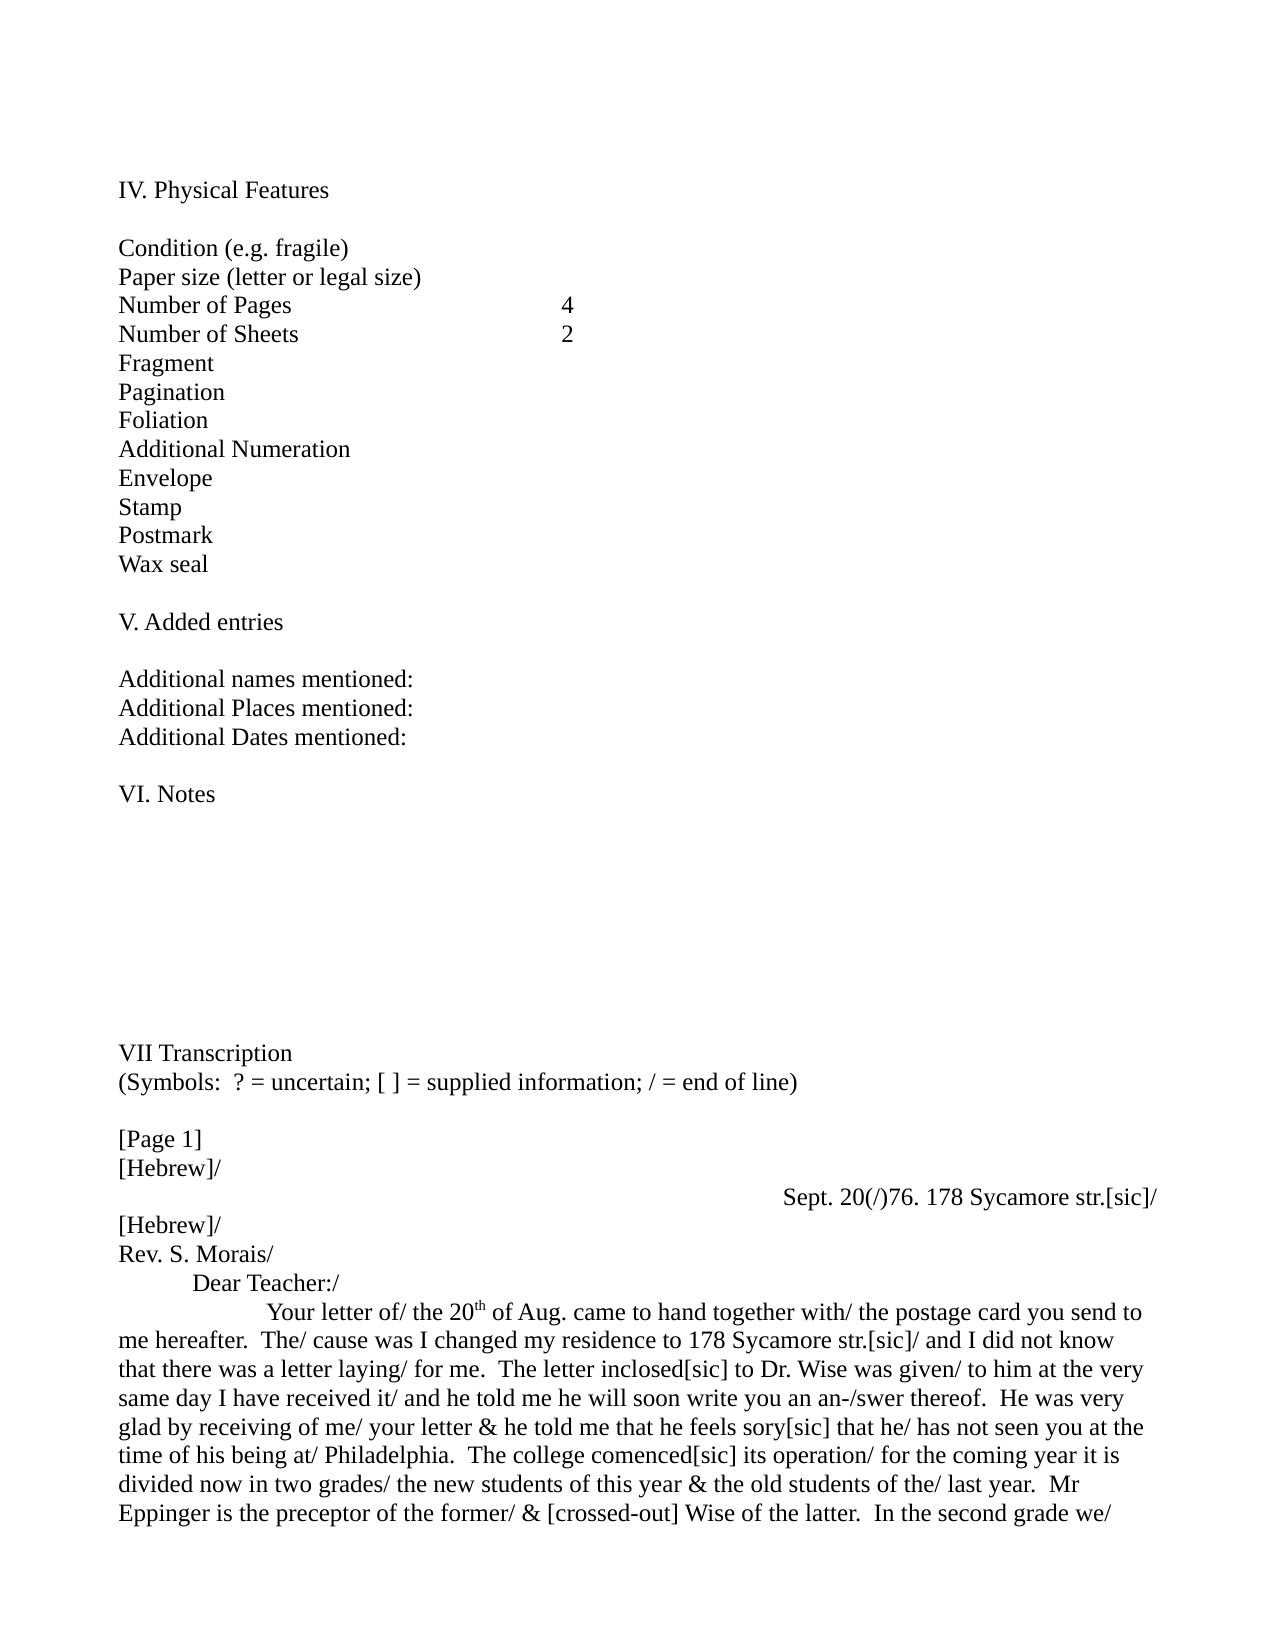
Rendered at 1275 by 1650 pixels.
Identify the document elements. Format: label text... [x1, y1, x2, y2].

text Number of Pages 4 [118, 291, 1157, 319]
text [Hebrew]/ [118, 1211, 1157, 1239]
text IV. Physical Features [118, 176, 1157, 204]
text Wax seal [118, 549, 1157, 578]
text Condition (e.g. fragile) [118, 233, 1157, 262]
text Rev. S. Morais/ [118, 1239, 1157, 1268]
text Paper size (letter or legal size) [118, 262, 1157, 291]
text V. Added entries [118, 607, 1157, 636]
text Additional Dates mentioned: [118, 722, 1157, 751]
text VI. Notes [118, 779, 1157, 808]
text Additional names mentioned: [118, 664, 1157, 693]
text Additional Places mentioned: [118, 693, 1157, 722]
text Stamp [118, 492, 1157, 521]
text Dear Teacher:/ [118, 1268, 1157, 1297]
text Number of Sheets 2 [118, 319, 1157, 348]
text (Symbols: ? = uncertain; [ ] = supplied information; / = end of line) [118, 1067, 1157, 1096]
text Envelope [118, 463, 1157, 492]
text [Page 1] [118, 1124, 1157, 1153]
text Your letter of/ the 20th of Aug. came to hand together with/ the postage card you send to me hereafter. The/ cause was I changed my residence to 178 Sycamore str.[sic]/ and I did not know that there was a letter laying/ for me. The letter inclosed[sic] to Dr. Wise was given/ to him at the very same day I have received it/ and he told me he will soon write you an an-/swer thereof. He was very glad by receiving of me/ your letter & he told me that he feels sory[sic] that he/ has not seen you at the time of his being at/ Philadelphia. The college comenced[sic] its operation/ for the coming year it is divided now in two grades/ the new students of this year & the old students of the/ last year. Mr Eppinger is the preceptor of the former/ & [crossed-out] Wise of the latter. In the second grade we/ [118, 1297, 1157, 1527]
text [Hebrew]/ [118, 1153, 1157, 1182]
text Postma rk [118, 521, 1157, 549]
text VII Transcription [118, 1038, 1157, 1067]
text Pagination [118, 377, 1157, 406]
text Sept. 20(/)76. 178 Sycamore str.[sic]/ [118, 1182, 1157, 1211]
text Fragment [118, 348, 1157, 377]
text Additional Numeration [118, 434, 1157, 463]
text Foliation [118, 406, 1157, 434]
